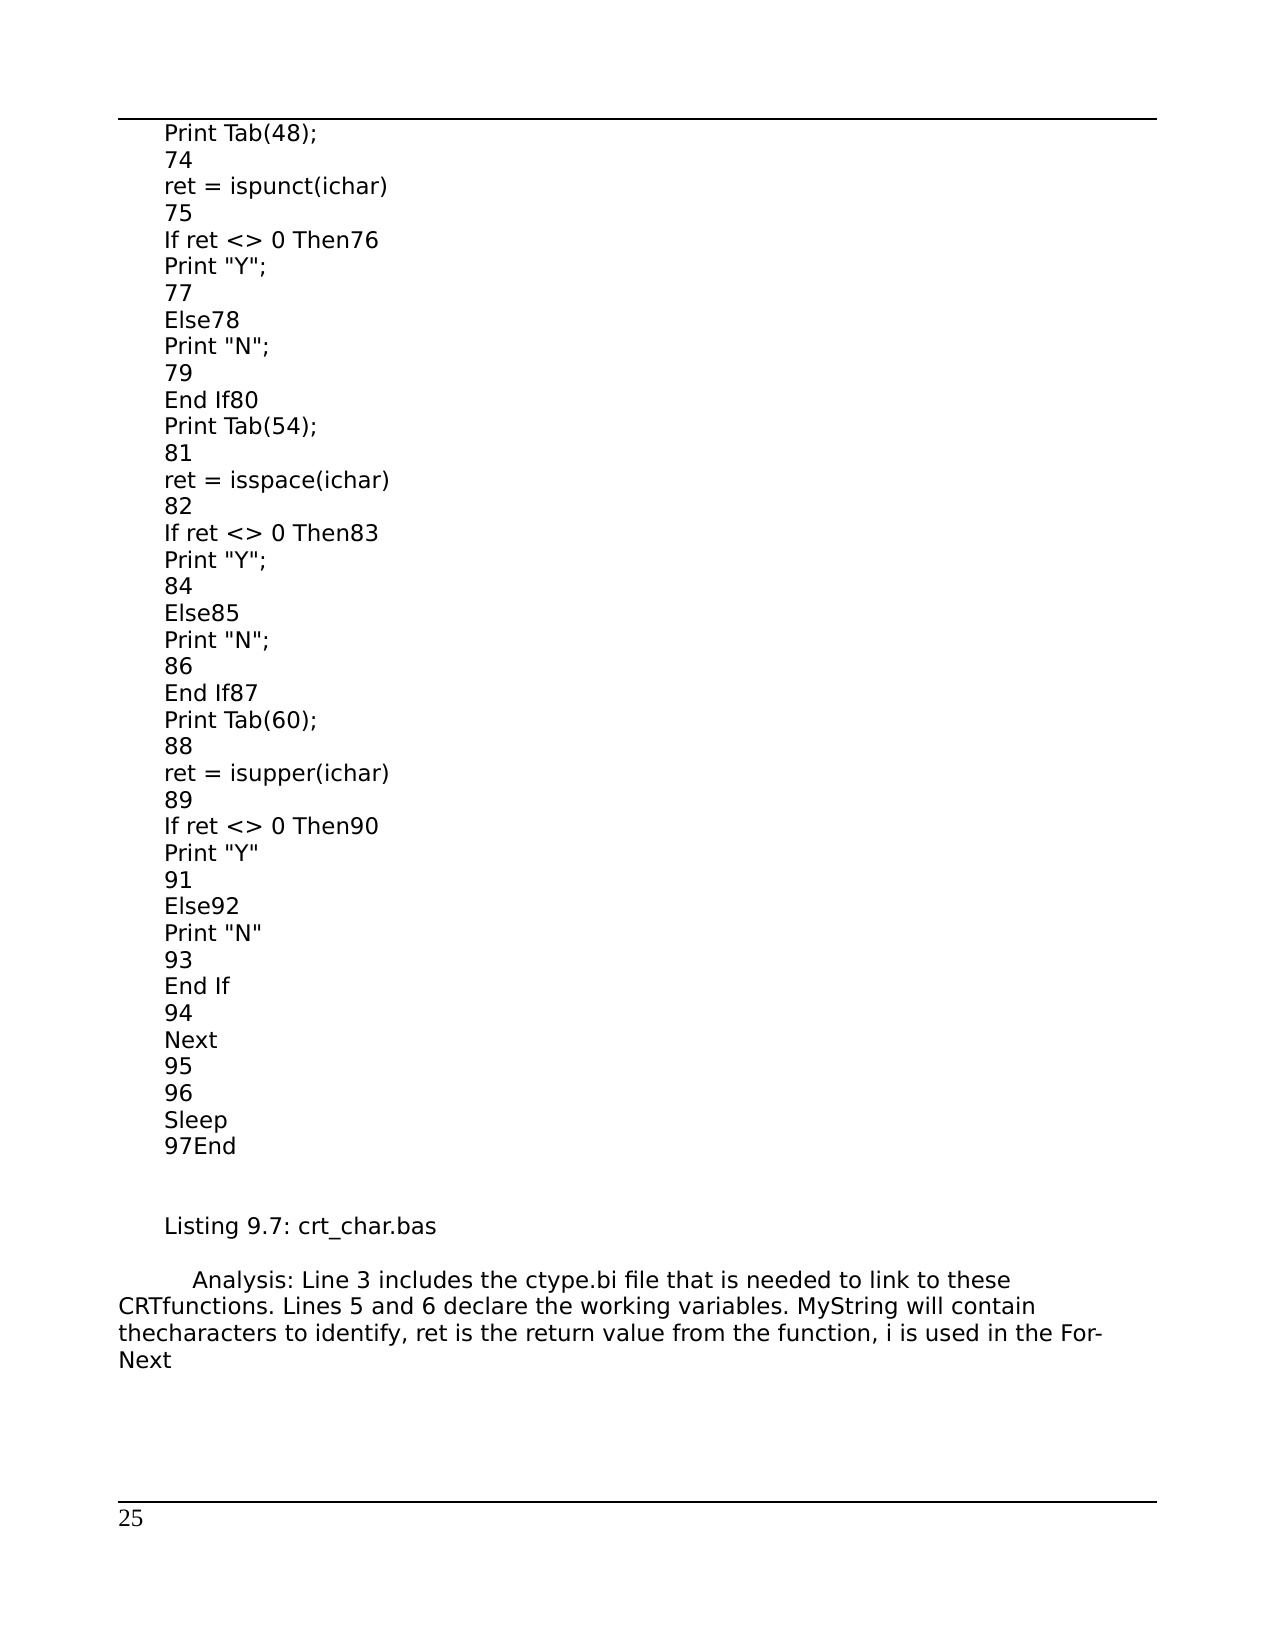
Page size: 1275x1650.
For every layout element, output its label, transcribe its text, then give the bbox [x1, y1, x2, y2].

text 88 [118, 733, 1157, 760]
text 81 [118, 440, 1157, 467]
text Print "Y"; [118, 253, 1157, 280]
text If ret <> 0 Then90 [118, 813, 1157, 840]
text 89 [118, 787, 1157, 813]
text ret = ispunct(ichar) [118, 173, 1157, 200]
text 75 [118, 200, 1157, 227]
text 97End [118, 1133, 1157, 1160]
text Print Tab(48); [118, 120, 1157, 147]
text If ret <> 0 Then76 [118, 227, 1157, 253]
text 84 [118, 573, 1157, 600]
text 96 [118, 1080, 1157, 1107]
text End If80 [118, 387, 1157, 413]
text Print "N"; [118, 627, 1157, 653]
text Print "N"; [118, 333, 1157, 360]
text If ret <> 0 Then83 [118, 520, 1157, 547]
text 86 [118, 653, 1157, 680]
text Print "N" [118, 920, 1157, 947]
text Print "Y"; [118, 547, 1157, 573]
text Next [118, 1027, 1157, 1053]
text 93 [118, 947, 1157, 973]
text 95 [118, 1053, 1157, 1080]
text Listing 9.7: crt_char.bas [118, 1213, 1157, 1240]
text End If87 [118, 680, 1157, 707]
text End If [118, 973, 1157, 1000]
text Print Tab(60); [118, 707, 1157, 733]
text ret = isspace(ichar) [118, 467, 1157, 493]
text Analysis: Line 3 includes the ctype.bi file that is needed to link to these CRTfunctions. Lines 5 and 6 declare the working variables. MyString will contain thecharacters to identify, ret is the return value from the function, i is used in the For-Next [118, 1267, 1157, 1373]
text Print Tab(54); [118, 413, 1157, 440]
text 74 [118, 147, 1157, 173]
text Else92 [118, 893, 1157, 920]
text 79 [118, 360, 1157, 387]
text 77 [118, 280, 1157, 307]
text 91 [118, 867, 1157, 893]
text Else85 [118, 600, 1157, 627]
text 94 [118, 1000, 1157, 1027]
text Else78 [118, 307, 1157, 333]
text 82 [118, 493, 1157, 520]
text Sleep [118, 1107, 1157, 1133]
text Print "Y" [118, 840, 1157, 867]
text ret = isupper(ichar) [118, 760, 1157, 787]
